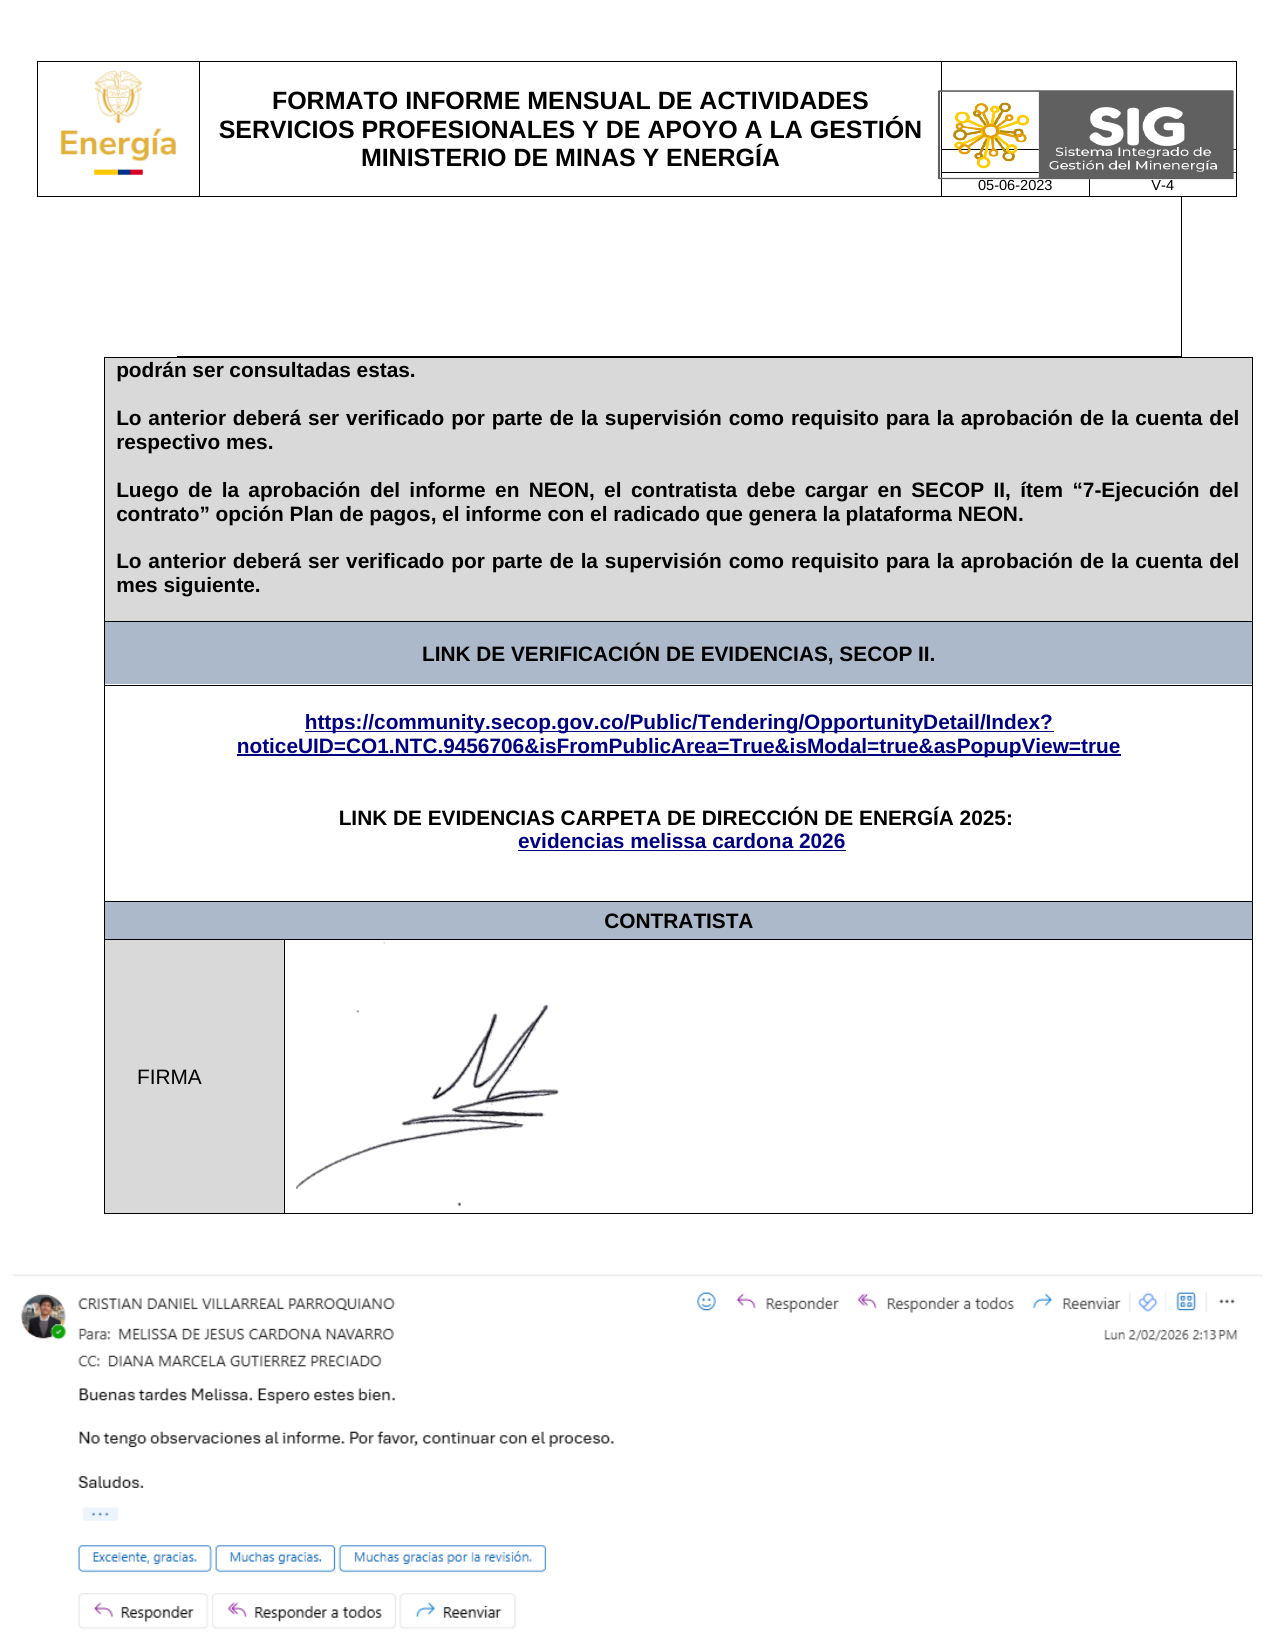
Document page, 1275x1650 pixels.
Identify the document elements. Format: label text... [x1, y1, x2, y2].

table_cell FIRMA [105, 940, 284, 1213]
table_cell https://community.secop.gov.co/Public/Tendering/OpportunityDetail/Index?noticeUID=CO1.NTC.9456706&isFromPublicArea=True&isModal=true&asPopupView=true LINK DE EVIDENCIAS CARPETA DE DIRECCIÓN DE ENERGÍA 2025: evidencias melissa cardona 2026 [105, 686, 1252, 901]
table_cell podrán ser consultadas estas. Lo anterior deberá ser verificado por parte de la supervisión como requisito para la aprobación de la cuenta del respectivo mes. Luego de la aprobación del informe en NEON, el contratista debe cargar en SECOP II, ítem “7-Ejecución del contrato” opción Plan de pagos, el informe con el radicado que genera la plataforma NEON. Lo anterior deberá ser verificado por parte de la supervisión como requisito para la aprobación de la cuenta del mes siguiente. [105, 358, 1252, 621]
table_cell [285, 940, 1252, 1213]
table_cell LINK DE VERIFICACIÓN DE EVIDENCIAS, SECOP II. [105, 622, 1252, 684]
table_cell CONTRATISTA [105, 902, 1252, 939]
